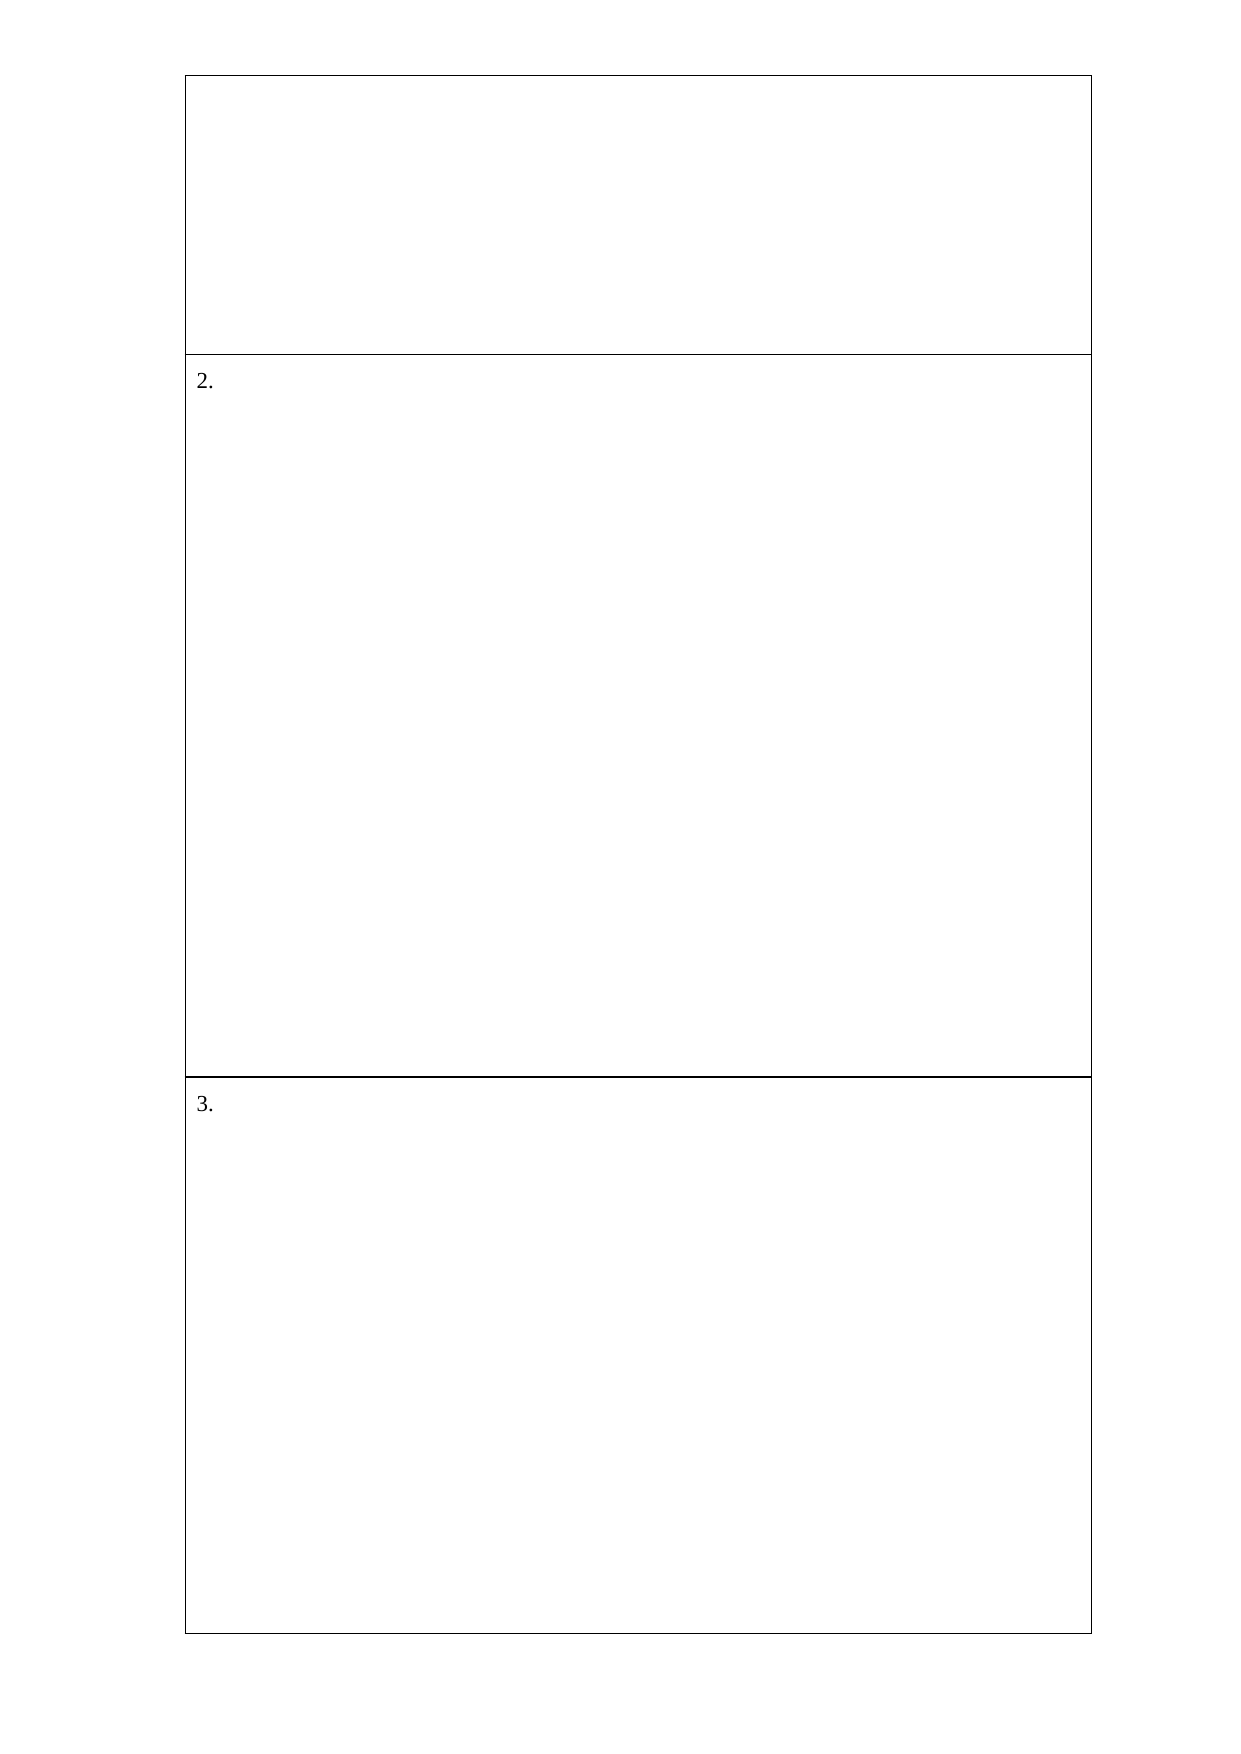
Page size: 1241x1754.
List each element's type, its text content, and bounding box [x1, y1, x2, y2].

table_cell [186, 76, 1091, 354]
table_cell 2. [186, 355, 1091, 1076]
table_cell 3. [186, 1078, 1091, 1633]
